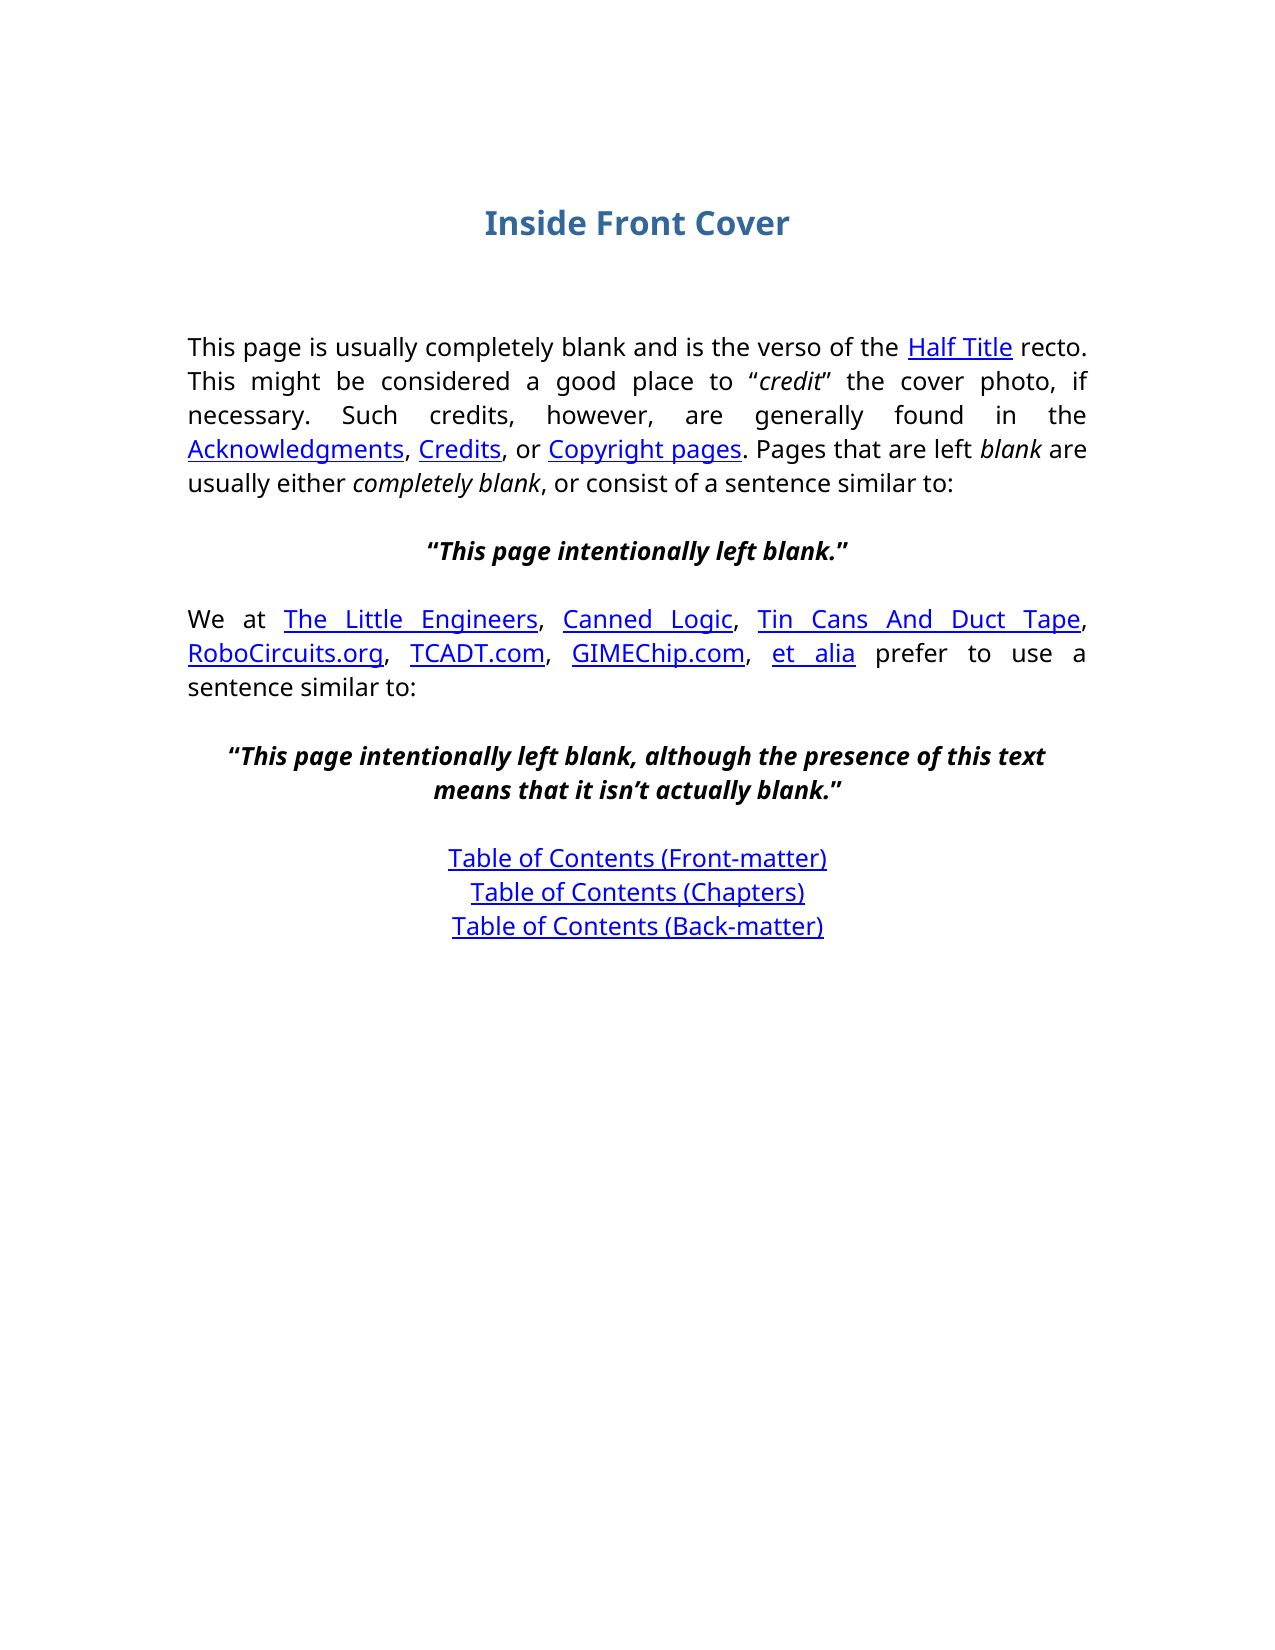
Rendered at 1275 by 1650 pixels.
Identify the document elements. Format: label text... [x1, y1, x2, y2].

text We at The Little Engineers, Canned Logic, Tin Cans And Duct Tape, RoboCircuits.org, TCADT.com, GIMEChip.com, et alia prefer to use a sentence similar to: [187, 602, 1087, 704]
text Table of Contents (Chapters) [187, 874, 1087, 908]
text “This page intentionally left blank, although the presence of this text means that it isn’t actually blank.” [187, 738, 1087, 806]
subtitle Inside Front Cover [187, 200, 1087, 245]
text Table of Contents (Front-matter) [187, 840, 1087, 874]
text Table of Contents (Back-matter) [187, 908, 1087, 943]
text “This page intentionally left blank.” [187, 534, 1087, 568]
text This page is usually completely blank and is the verso of the Half Title recto. This might be considered a good place to “credit” the cover photo, if necessary. Such credits, however, are generally found in the Acknowledgments, Credits, or Copyright pages. Pages that are left blank are usually either completely blank, or consist of a sentence similar to: [187, 329, 1087, 500]
